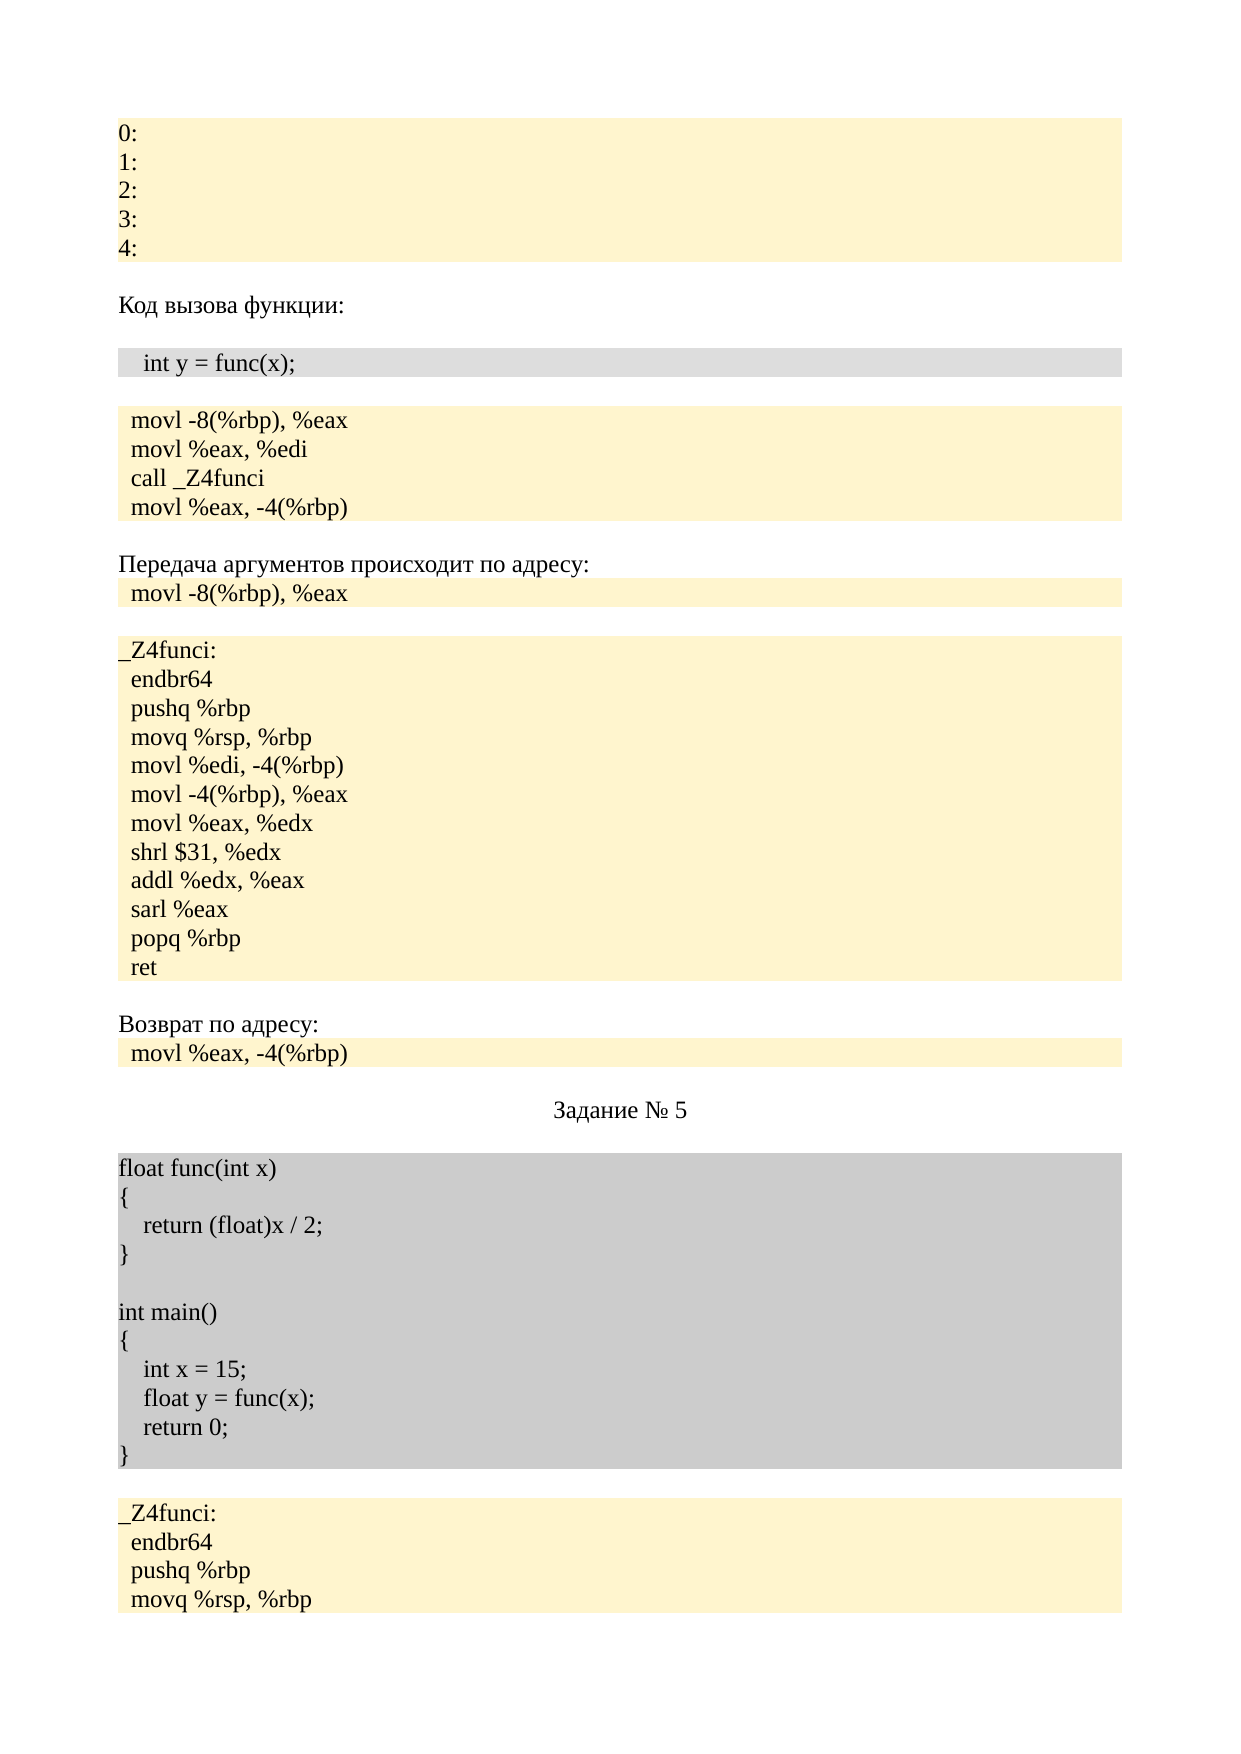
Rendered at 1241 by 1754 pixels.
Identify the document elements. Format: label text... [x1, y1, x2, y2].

text Код вызова функции: [118, 291, 1122, 319]
text movl %eax, -4(%rbp) [118, 1038, 1122, 1067]
text int y = func(x); [118, 348, 1122, 377]
text float y = func(x); [118, 1383, 1122, 1412]
text 4: [118, 233, 1122, 262]
text float func(int x) [118, 1153, 1122, 1182]
text shrl $31, %edx [118, 837, 1122, 866]
text 2: [118, 176, 1122, 204]
text Задание № 5 [118, 1096, 1122, 1124]
text } [118, 1239, 1122, 1268]
text int main() [118, 1297, 1122, 1326]
text movl -8(%rbp), %eax [118, 578, 1122, 607]
text Возврат по адресу: [118, 1009, 1122, 1038]
text movl %eax, %edx [118, 808, 1122, 837]
text endbr64 [118, 1527, 1122, 1556]
text { [118, 1182, 1122, 1211]
text } [118, 1441, 1122, 1469]
text movq %rsp, %rbp [118, 722, 1122, 751]
text int x = 15; [118, 1354, 1122, 1383]
text return (float)x / 2; [118, 1211, 1122, 1239]
text pushq %rbp [118, 693, 1122, 722]
text pushq %rbp [118, 1556, 1122, 1584]
text addl %edx, %eax [118, 866, 1122, 894]
text call _Z4funci [118, 463, 1122, 492]
text movl %eax, -4(%rbp) [118, 492, 1122, 521]
text movl %eax, %edi [118, 434, 1122, 463]
text movl -4(%rbp), %eax [118, 779, 1122, 808]
text 1: [118, 147, 1122, 176]
text movq %rsp, %rbp [118, 1584, 1122, 1613]
text ret [118, 952, 1122, 981]
text _Z4funci: [118, 636, 1122, 664]
text movl %edi, -4(%rbp) [118, 751, 1122, 779]
text return 0; [118, 1412, 1122, 1441]
text { [118, 1326, 1122, 1354]
text Передача аргументов происходит по адресу: [118, 549, 1122, 578]
text popq %rbp [118, 923, 1122, 952]
text 3: [118, 204, 1122, 233]
text sarl %eax [118, 894, 1122, 923]
text endbr64 [118, 664, 1122, 693]
text _Z4funci: [118, 1498, 1122, 1527]
text movl -8(%rbp), %eax [118, 406, 1122, 434]
text 0: [118, 118, 1122, 147]
